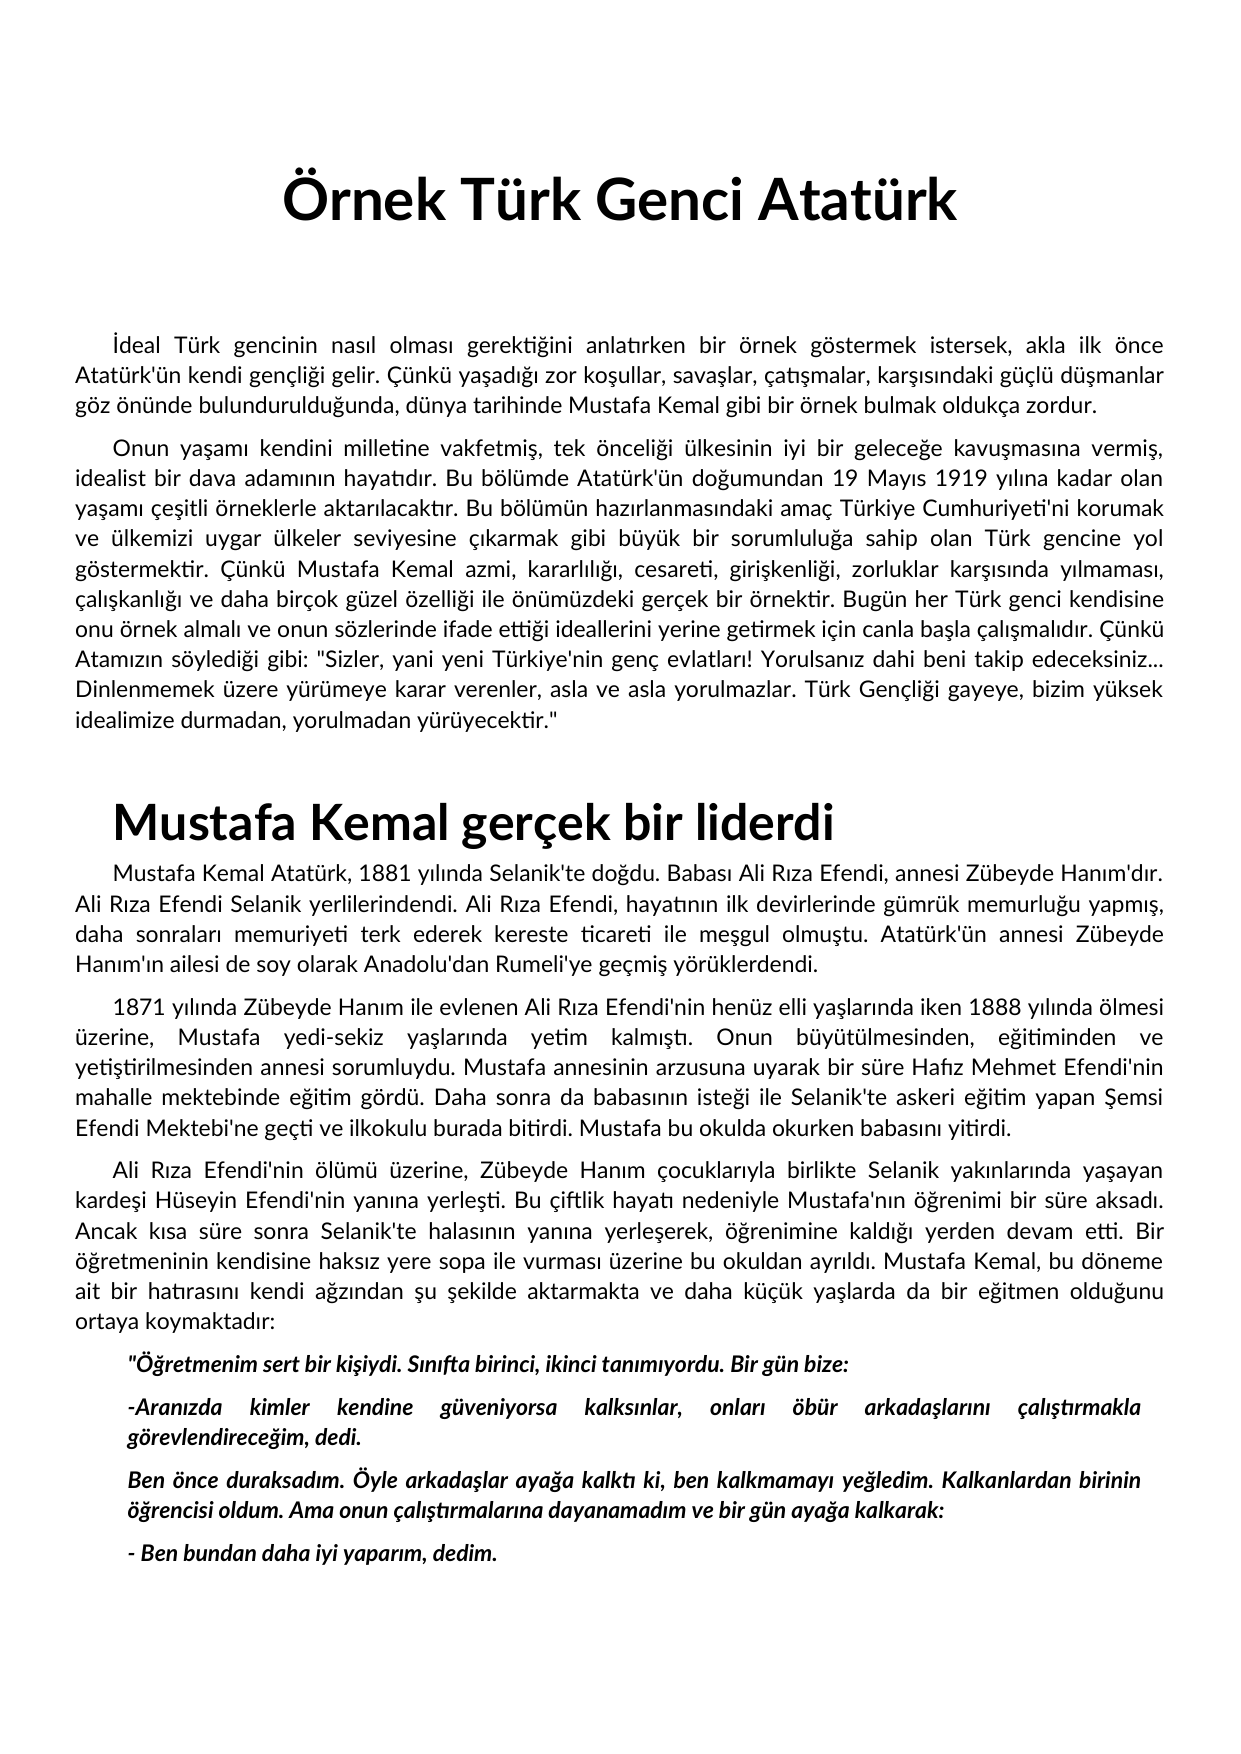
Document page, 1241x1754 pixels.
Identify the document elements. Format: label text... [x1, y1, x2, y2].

text -Aranızda kimler kendine güveniyorsa kalksınlar, onları öbür arkadaşlarını çalıştırmakla görevlendireceğim, dedi. [127, 1392, 1143, 1450]
text Ben önce duraksadım. Öyle arkadaşlar ayağa kalktı ki, ben kalkmamayı yeğledim. Kalkanlardan birinin öğrencisi oldum. Ama onun çalıştırmalarına dayanamadım ve bir gün ayağa kalkarak: [127, 1465, 1143, 1523]
text Ali Rıza Efendi'nin ölümü üzerine, Zübeyde Hanım çocuklarıyla birlikte Selanik yakınlarında yaşayan kardeşi Hüseyin Efendi'nin yanına yerleşti. Bu çiftlik hayatı nedeniyle Mustafa'nın öğrenimi bir süre aksadı. Ancak kısa süre sonra Selanik'te halasının yanına yerleşerek, öğrenimine kaldığı yerden devam etti. Bir öğretmeninin kendisine haksız yere sopa ile vurması üzerine bu okuldan ayrıldı. Mustafa Kemal, bu döneme ait bir hatırasını kendi ağzından şu şekilde aktarmakta ve daha küçük yaşlarda da bir eğitmen olduğunu ortaya koymaktadır: [75, 1156, 1165, 1334]
text Mustafa Kemal Atatürk, 1881 yılında Selanik'te doğdu. Babası Ali Rıza Efendi, annesi Zübeyde Hanım'dır. Ali Rıza Efendi Selanik yerlilerindendi. Ali Rıza Efendi, hayatının ilk devirlerinde gümrük memurluğu yapmış, daha sonraları memuriyeti terk ederek kereste ticareti ile meşgul olmuştu. Atatürk'ün annesi Zübeyde Hanım'ın ailesi de soy olarak Anadolu'dan Rumeli'ye geçmiş yörüklerdendi. [75, 859, 1165, 977]
text "Öğretmenim sert bir kişiydi. Sınıfta birinci, ikinci tanımıyordu. Bir gün bize: [127, 1350, 1143, 1377]
text İdeal Türk gencinin nasıl olması gerektiğini anlatırken bir örnek göstermek istersek, akla ilk önce Atatürk'ün kendi gençliği gelir. Çünkü yaşadığı zor koşullar, savaşlar, çatışmalar, karşısındaki güçlü düşmanlar göz önünde bulundurulduğunda, dünya tarihinde Mustafa Kemal gibi bir örnek bulmak oldukça zordur. [75, 330, 1165, 418]
text Onun yaşamı kendini milletine vakfetmiş, tek önceliği ülkesinin iyi bir geleceğe kavuşmasına vermiş, idealist bir dava adamının hayatıdır. Bu bölümde Atatürk'ün doğumundan 19 Mayıs 1919 yılına kadar olan yaşamı çeşitli örneklerle aktarılacaktır. Bu bölümün hazırlanmasındaki amaç Türkiye Cumhuriyeti'ni korumak ve ülkemizi uygar ülkeler seviyesine çıkarmak gibi büyük bir sorumluluğa sahip olan Türk gencine yol göstermektir. Çünkü Mustafa Kemal azmi, kararlılığı, cesareti, girişkenliği, zorluklar karşısında yılmaması, çalışkanlığı ve daha birçok güzel özelliği ile önümüzdeki gerçek bir örnektir. Bugün her Türk genci kendisine onu örnek almalı ve onun sözlerinde ifade ettiği ideallerini yerine getirmek için canla başla çalışmalıdır. Çünkü Atamızın söylediği gibi: "Sizler, yani yeni Türkiye'nin genç evlatları! Yorulsanız dahi beni takip edeceksiniz... Dinlenmemek üzere yürümeye karar verenler, asla ve asla yorulmazlar. Türk Gençliği gayeye, bizim yüksek idealimize durmadan, yorulmadan yürüyecektir." [75, 433, 1165, 733]
text 1871 yılında Zübeyde Hanım ile evlenen Ali Rıza Efendi'nin henüz elli yaşlarında iken 1888 yılında ölmesi üzerine, Mustafa yedi-sekiz yaşlarında yetim kalmıştı. Onun büyütülmesinden, eğitiminden ve yetiştirilmesinden annesi sorumluydu. Mustafa annesinin arzusuna uyarak bir süre Hafız Mehmet Efendi'nin mahalle mektebinde eğitim gördü. Daha sonra da babasının isteği ile Selanik'te askeri eğitim yapan Şemsi Efendi Mektebi'ne geçti ve ilkokulu burada bitirdi. Mustafa bu okulda okurken babasını yitirdi. [75, 992, 1165, 1141]
subtitle Mustafa Kemal gerçek bir liderdi [112, 791, 1165, 851]
text - Ben bundan daha iyi yaparım, dedim. [127, 1538, 1143, 1566]
subtitle Örnek Türk Genci Atatürk [75, 162, 1165, 232]
